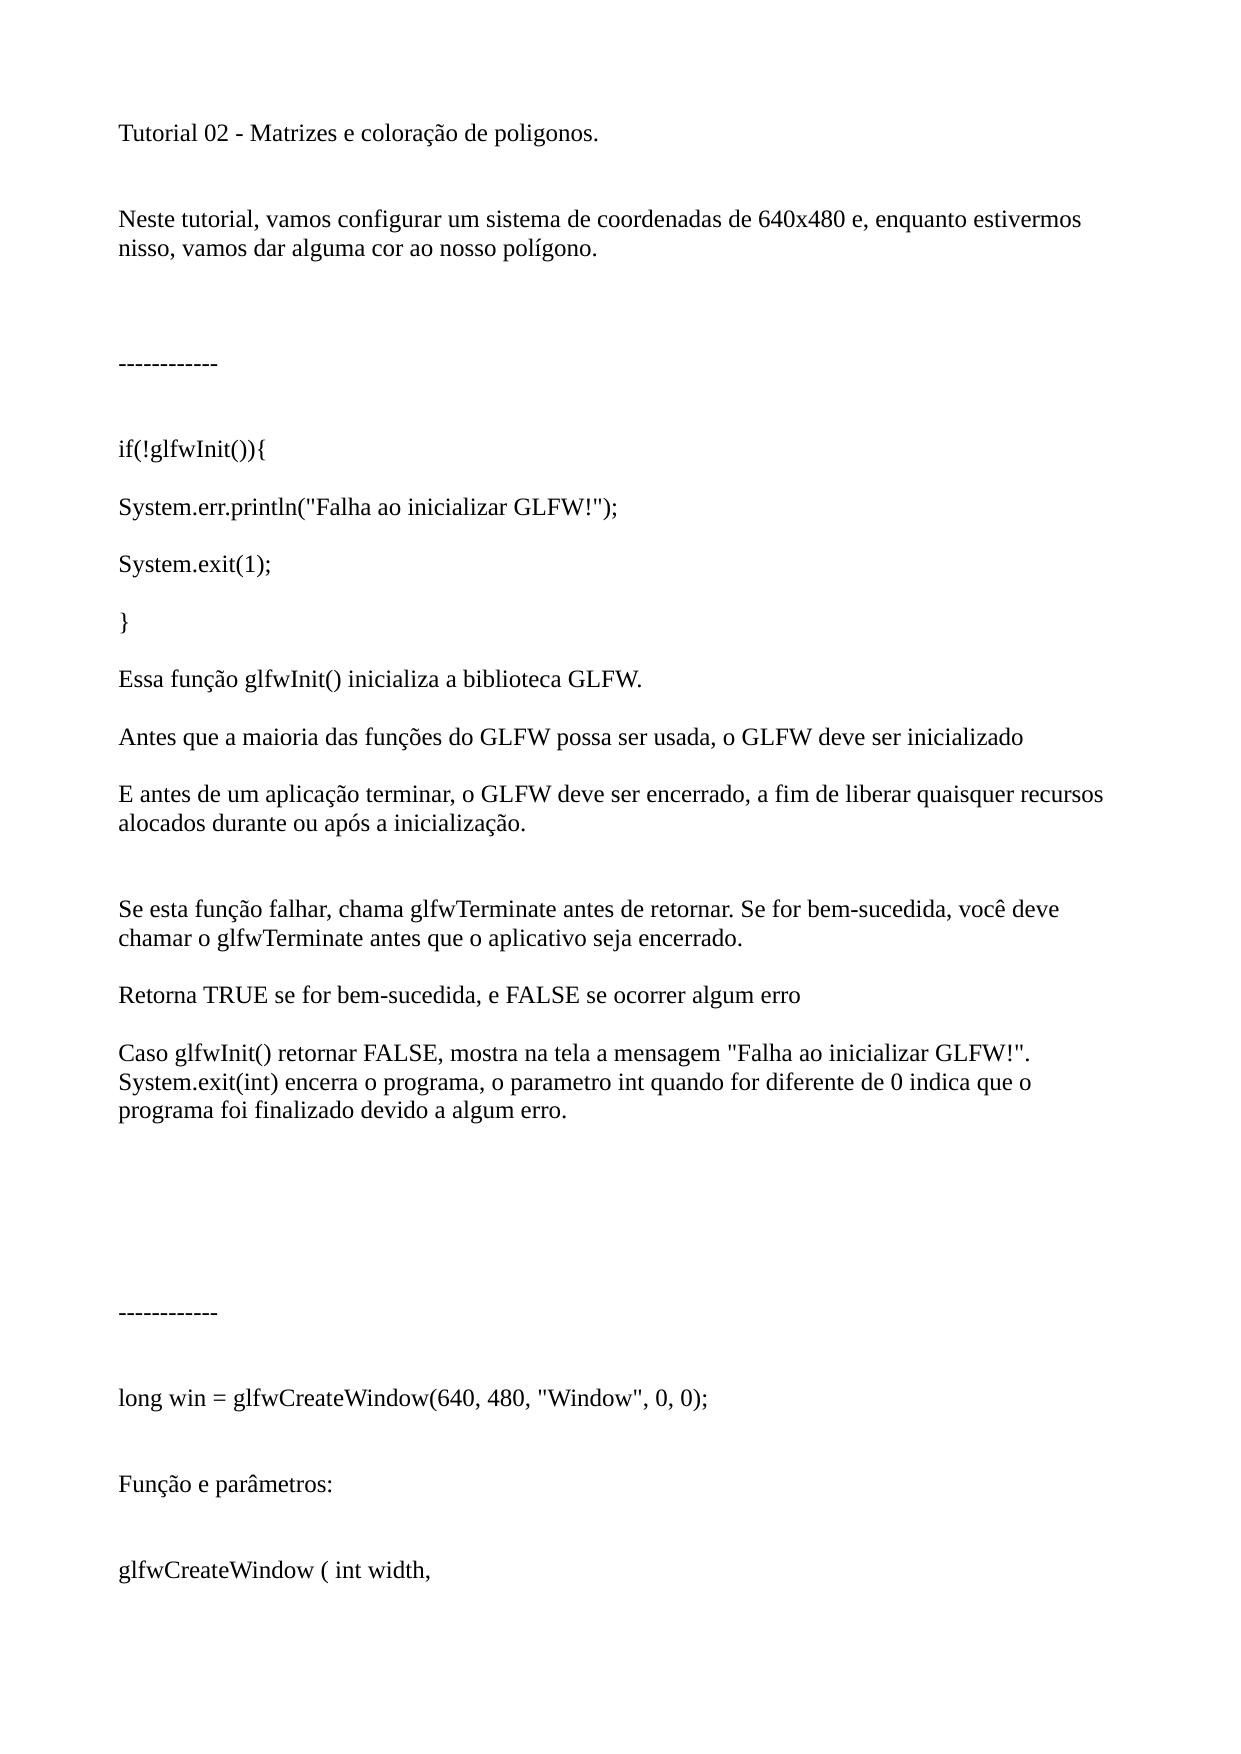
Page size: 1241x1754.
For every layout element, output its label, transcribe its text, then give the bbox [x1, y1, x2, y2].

text Função e parâmetros: [118, 1469, 1122, 1498]
text glfwCreateWindow ( int width, [118, 1556, 1122, 1584]
text E antes de um aplicação terminar, o GLFW deve ser encerrado, a fim de liberar quaisquer recursos alocados durante ou após a inicialização. [118, 779, 1122, 837]
text Neste tutorial, vamos configurar um sistema de coordenadas de 640x480 e, enquanto estivermos nisso, vamos dar alguma cor ao nosso polígono. [118, 204, 1122, 262]
text Antes que a maioria das funções do GLFW possa ser usada, o GLFW deve ser inicializado [118, 722, 1122, 751]
text if(!glfwInit()){ [118, 434, 1122, 463]
text System.err.println("Falha ao inicializar GLFW!"); [118, 492, 1122, 521]
text } [118, 607, 1122, 636]
text Essa função glfwInit() inicializa a biblioteca GLFW. [118, 664, 1122, 693]
text Caso glfwInit() retornar FALSE, mostra na tela a mensagem "Falha ao inicializar GLFW!". System.exit(int) encerra o programa, o parametro int quando for diferente de 0 indica que o programa foi finalizado devido a algum erro. [118, 1038, 1122, 1124]
text Se esta função falhar, chama glfwTerminate antes de retornar. Se for bem-sucedida, você deve chamar o glfwTerminate antes que o aplicativo seja encerrado. [118, 894, 1122, 952]
text System.exit(1); [118, 549, 1122, 578]
text Tutorial 02 - Matrizes e coloração de poligonos. [118, 118, 1122, 147]
text Retorna TRUE se for bem-sucedida, e FALSE se ocorrer algum erro [118, 981, 1122, 1009]
text long win = glfwCreateWindow(640, 480, "Window", 0, 0); [118, 1383, 1122, 1412]
text ------------ [118, 348, 1122, 377]
text ------------ [118, 1297, 1122, 1326]
